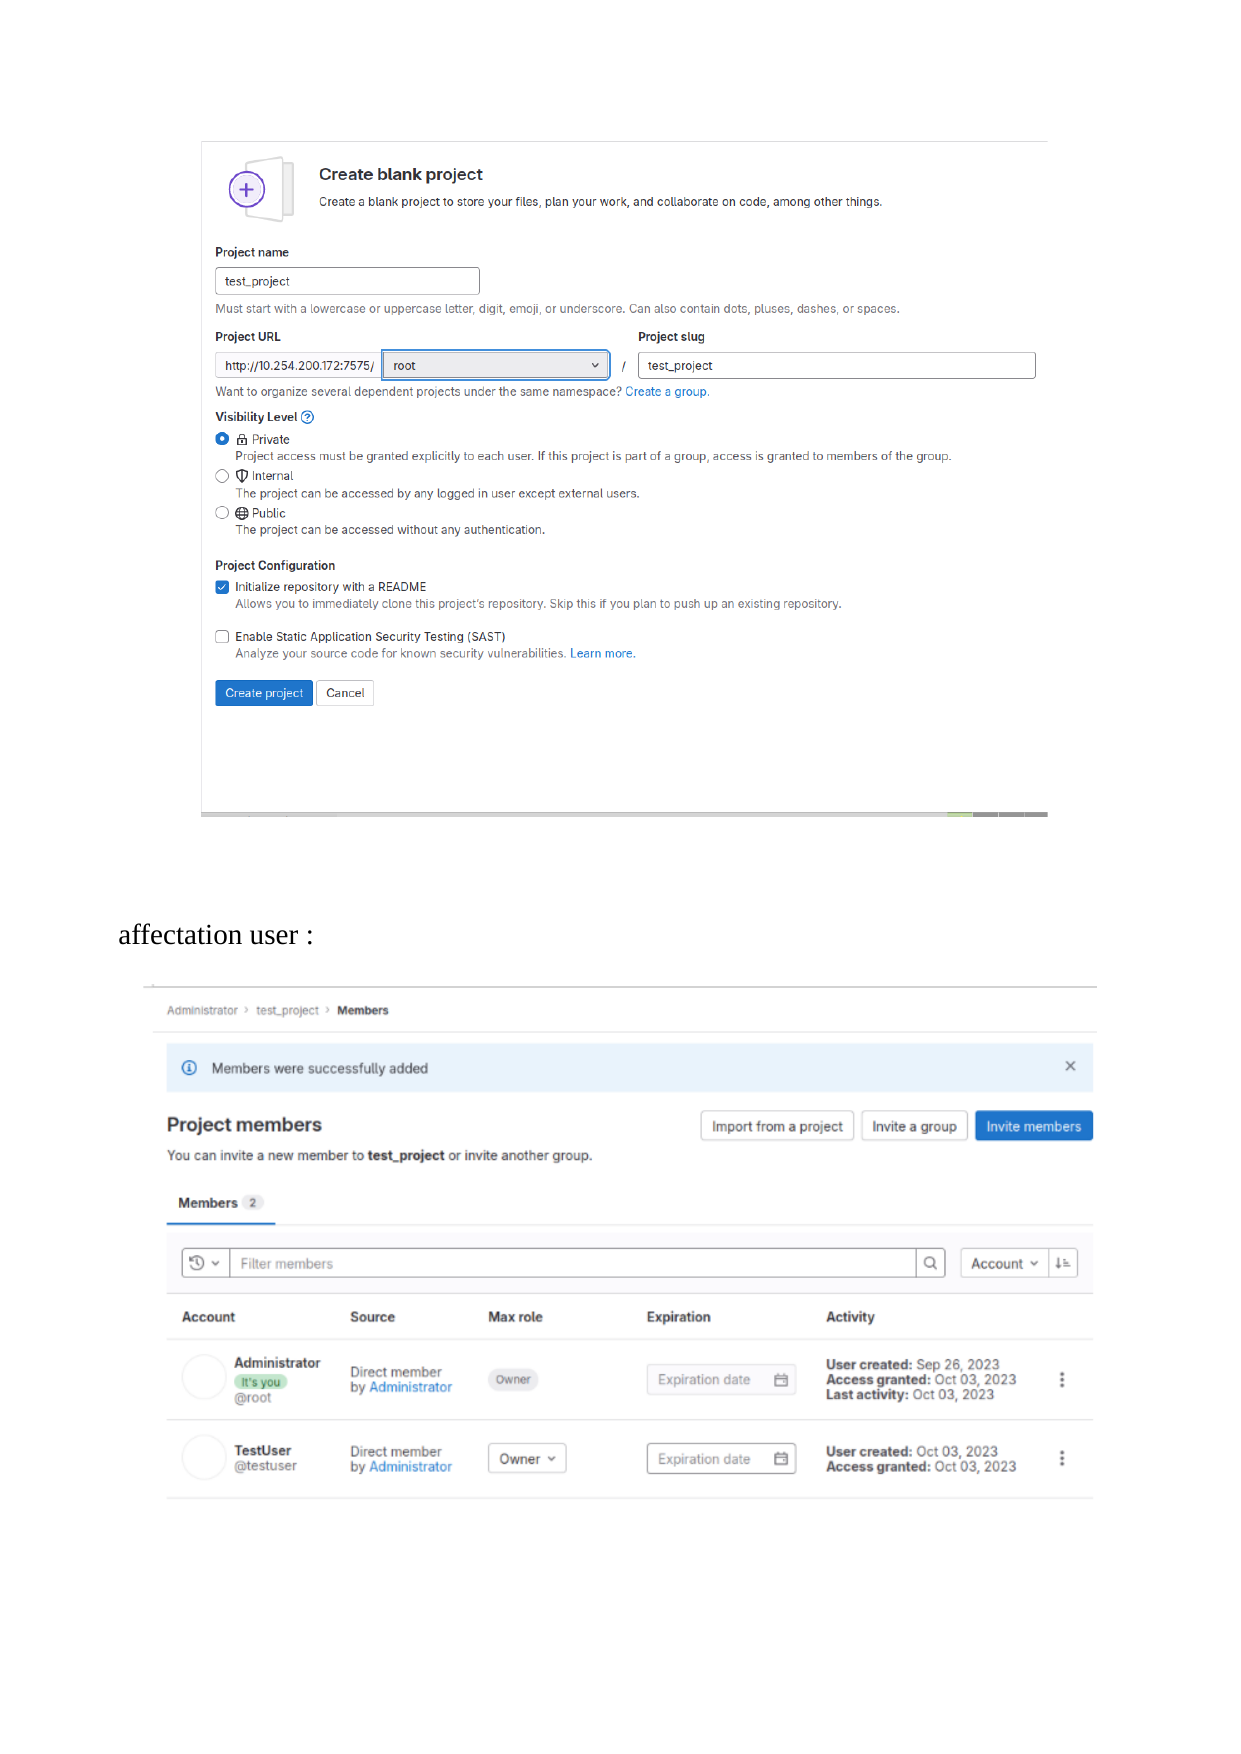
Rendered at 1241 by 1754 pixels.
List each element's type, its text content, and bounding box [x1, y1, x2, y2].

picture [143, 984, 1097, 1533]
picture [201, 141, 1048, 817]
text affectation user : [118, 917, 1122, 951]
